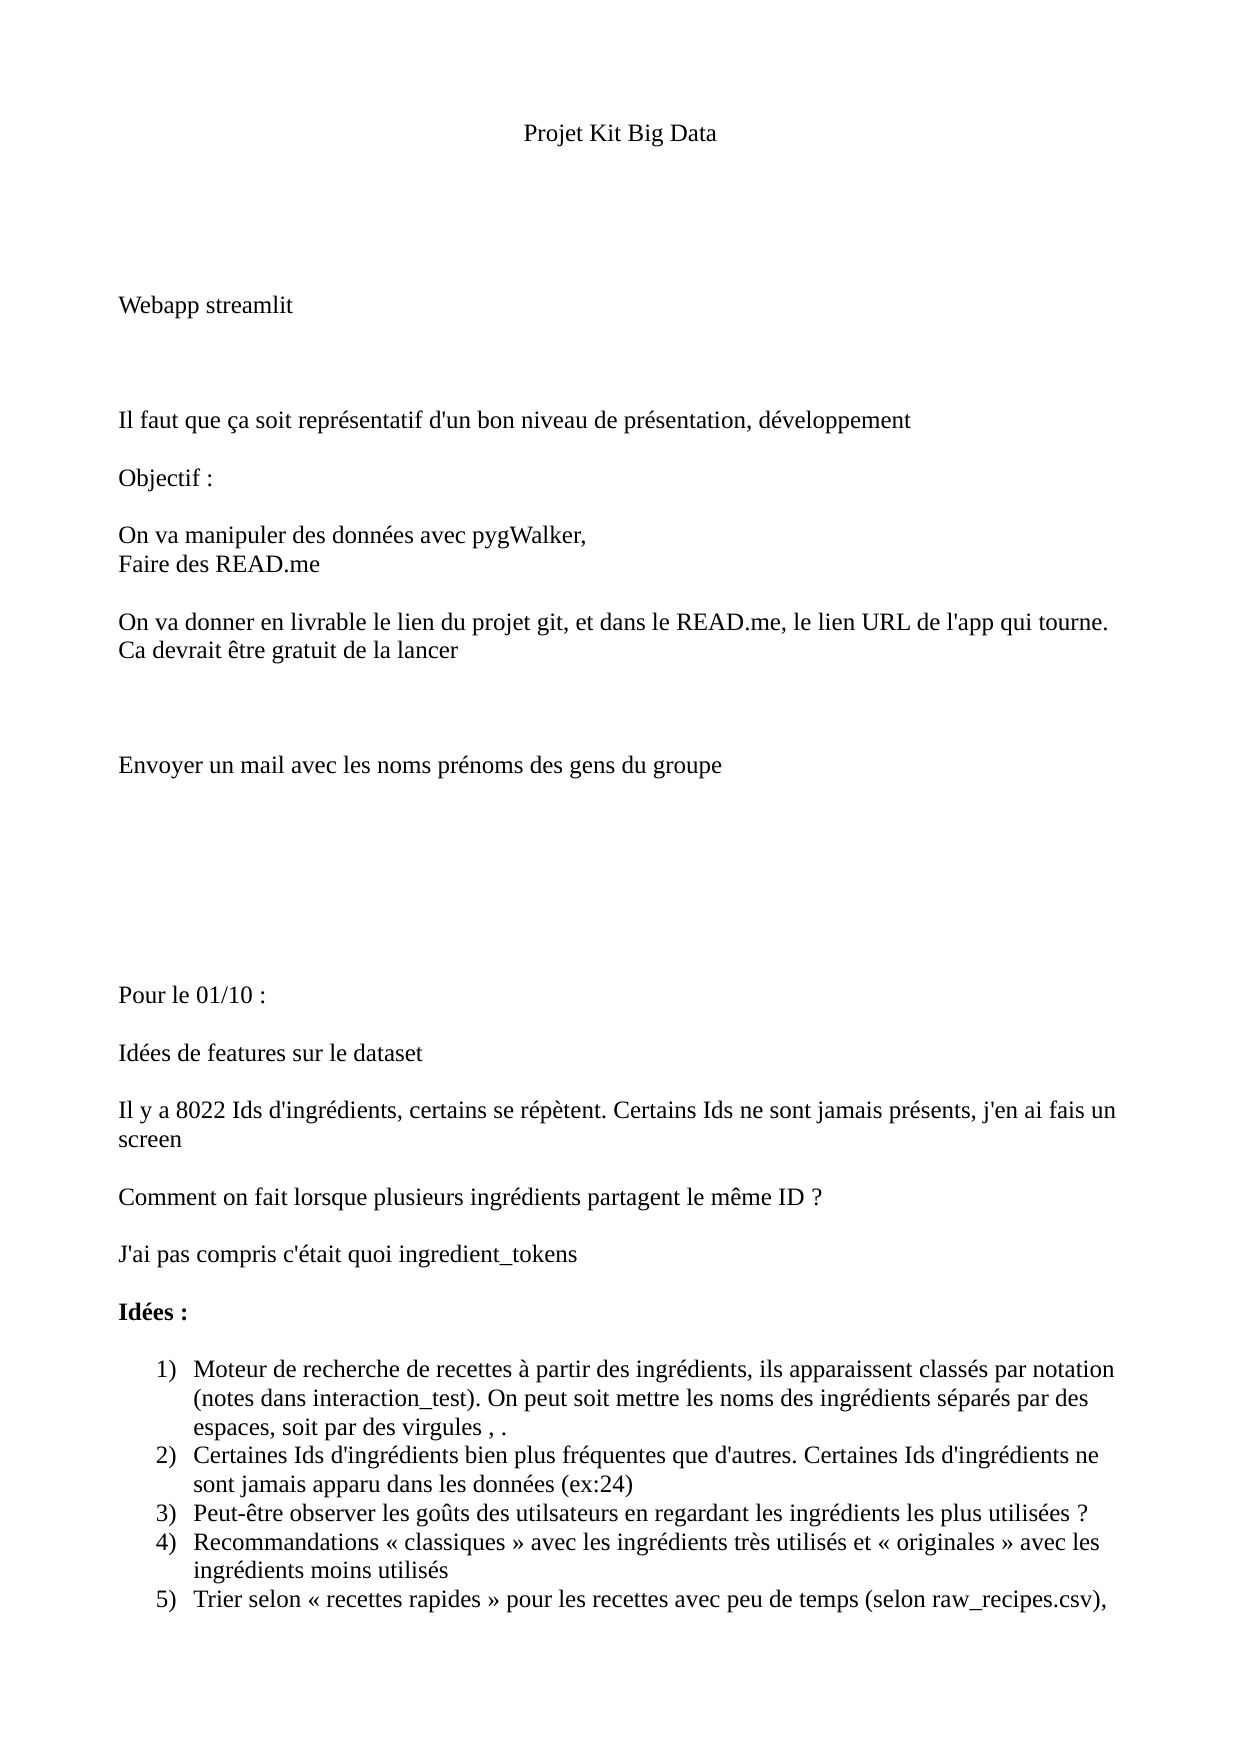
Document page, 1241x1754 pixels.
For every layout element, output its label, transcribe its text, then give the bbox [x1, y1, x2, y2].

text Faire des READ.me [118, 549, 1122, 578]
text Idées de features sur le dataset [118, 1038, 1122, 1067]
list Recommandations « classiques » avec les ingrédients très utilisés et « originales » avec les ingrédients moins utilisés [156, 1527, 1122, 1584]
text J'ai pas compris c'était quoi ingredient_tokens [118, 1239, 1122, 1268]
text Objectif : [118, 463, 1122, 492]
text Pour le 01/10 : [118, 981, 1122, 1009]
text Idées : [118, 1297, 1122, 1326]
text Envoyer un mail avec les noms prénoms des gens du groupe [118, 751, 1122, 779]
text Il y a 8022 Ids d'ingrédients, certains se répètent. Certains Ids ne sont jamais présents, j'en ai fais un screen [118, 1096, 1122, 1153]
text Webapp streamlit [118, 291, 1122, 319]
list Trier selon « recettes rapides » pour les recettes avec peu de temps (selon raw_recipes.csv), [156, 1584, 1122, 1613]
text On va donner en livrable le lien du projet git, et dans le READ.me, le lien URL de l'app qui tourne. Ca devrait être gratuit de la lancer [118, 607, 1122, 664]
list Certaines Ids d'ingrédients bien plus fréquentes que d'autres. Certaines Ids d'ingrédients ne sont jamais apparu dans les données (ex:24) [156, 1441, 1122, 1498]
text Il faut que ça soit représentatif d'un bon niveau de présentation, développement [118, 406, 1122, 434]
list Peut-être observer les goûts des utilsateurs en regardant les ingrédients les plus utilisées ? [156, 1498, 1122, 1527]
text On va manipuler des données avec pygWalker, [118, 521, 1122, 549]
list Moteur de recherche de recettes à partir des ingrédients, ils apparaissent classés par notation (notes dans interaction_test). On peut soit mettre les noms des ingrédients séparés par des espaces, soit par des virgules , . [156, 1354, 1122, 1441]
text Comment on fait lorsque plusieurs ingrédients partagent le même ID ? [118, 1182, 1122, 1211]
text Projet Kit Big Data [118, 118, 1122, 147]
